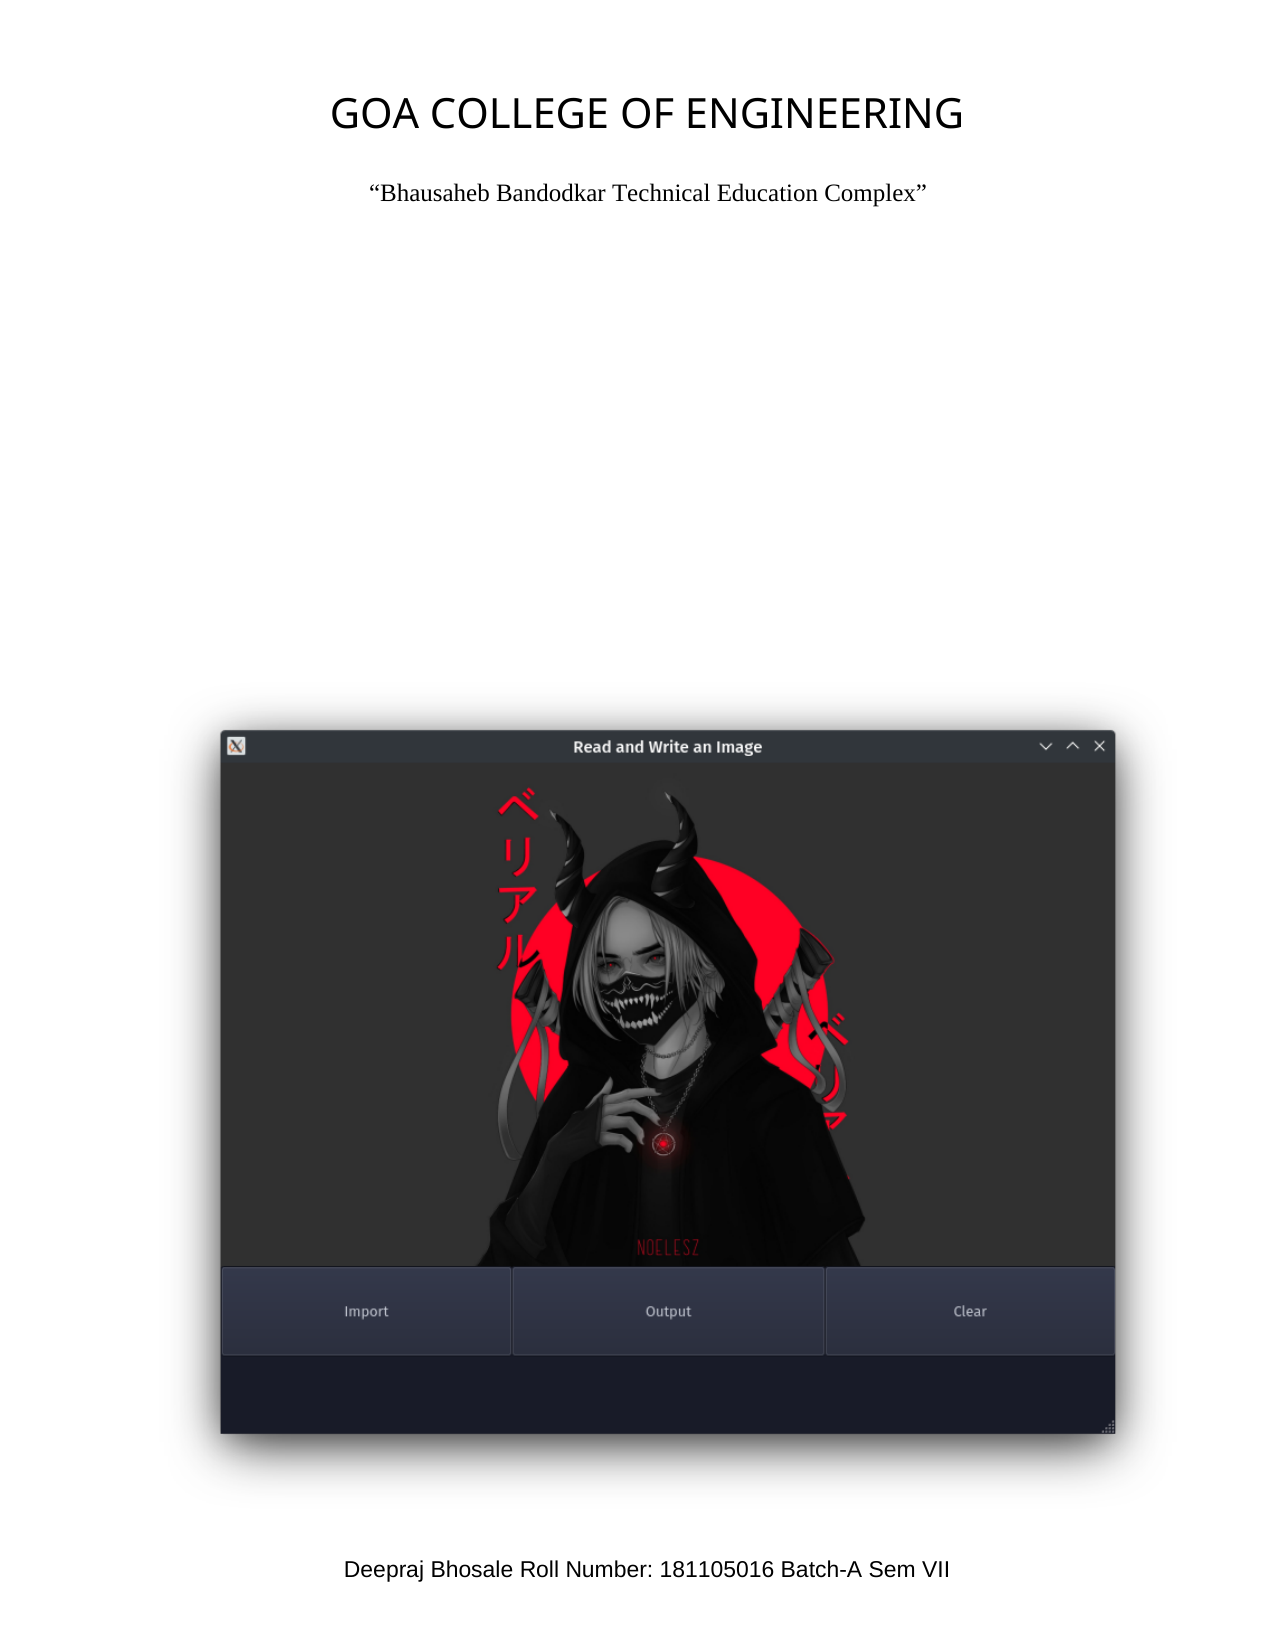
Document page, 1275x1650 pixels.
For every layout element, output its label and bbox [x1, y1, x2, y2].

picture [148, 671, 1188, 1520]
